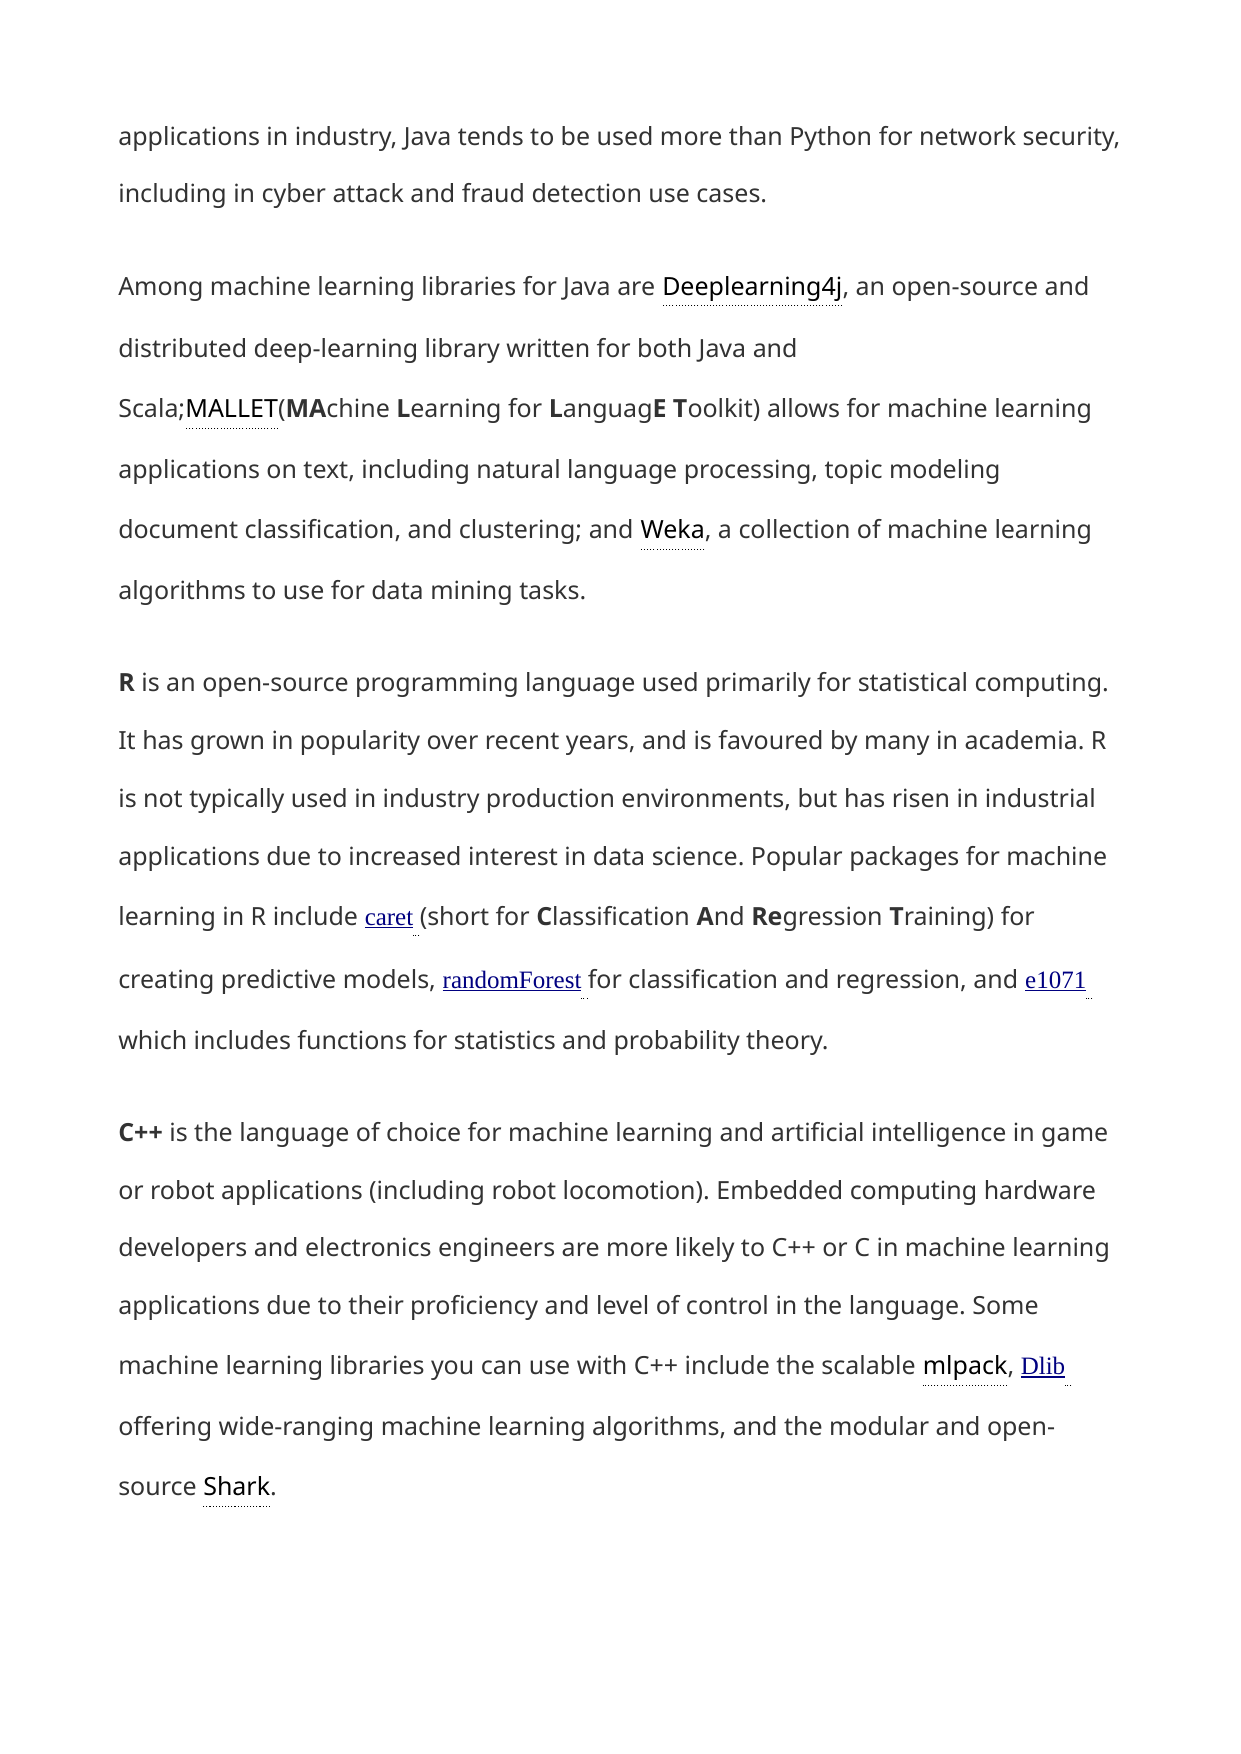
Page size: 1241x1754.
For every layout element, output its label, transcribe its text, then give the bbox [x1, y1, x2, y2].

text C++ is the language of choice for machine learning and artificial intelligence in game or robot applications (including robot locomotion). Embedded computing hardware developers and electronics engineers are more likely to C++ or C in machine learning applications due to their proficiency and level of control in the language. Some machine learning libraries you can use with C++ include the scalable mlpack, Dlib offering wide-ranging machine learning algorithms, and the modular and open-source Shark. [118, 1114, 1122, 1506]
text R is an open-source programming language used primarily for statistical computing. It has grown in popularity over recent years, and is favoured by many in academia. R is not typically used in industry production environments, but has risen in industrial applications due to increased interest in data science. Popular packages for machine learning in R include caret (short for Classification And Regression Training) for creating predictive models, randomForest for classification and regression, and e1071 which includes functions for statistics and probability theory. [118, 665, 1122, 1056]
text Among machine learning libraries for Java are Deeplearning4j, an open-source and distributed deep-learning library written for both Java and Scala;MALLET(MAchine Learning for LanguagE Toolkit) allows for machine learning applications on text, including natural language processing, topic modeling document classification, and clustering; and Weka, a collection of machine learning algorithms to use for data mining tasks. [118, 268, 1122, 607]
text applications in industry, Java tends to be used more than Python for network security, including in cyber attack and fraud detection use cases. [118, 118, 1122, 210]
